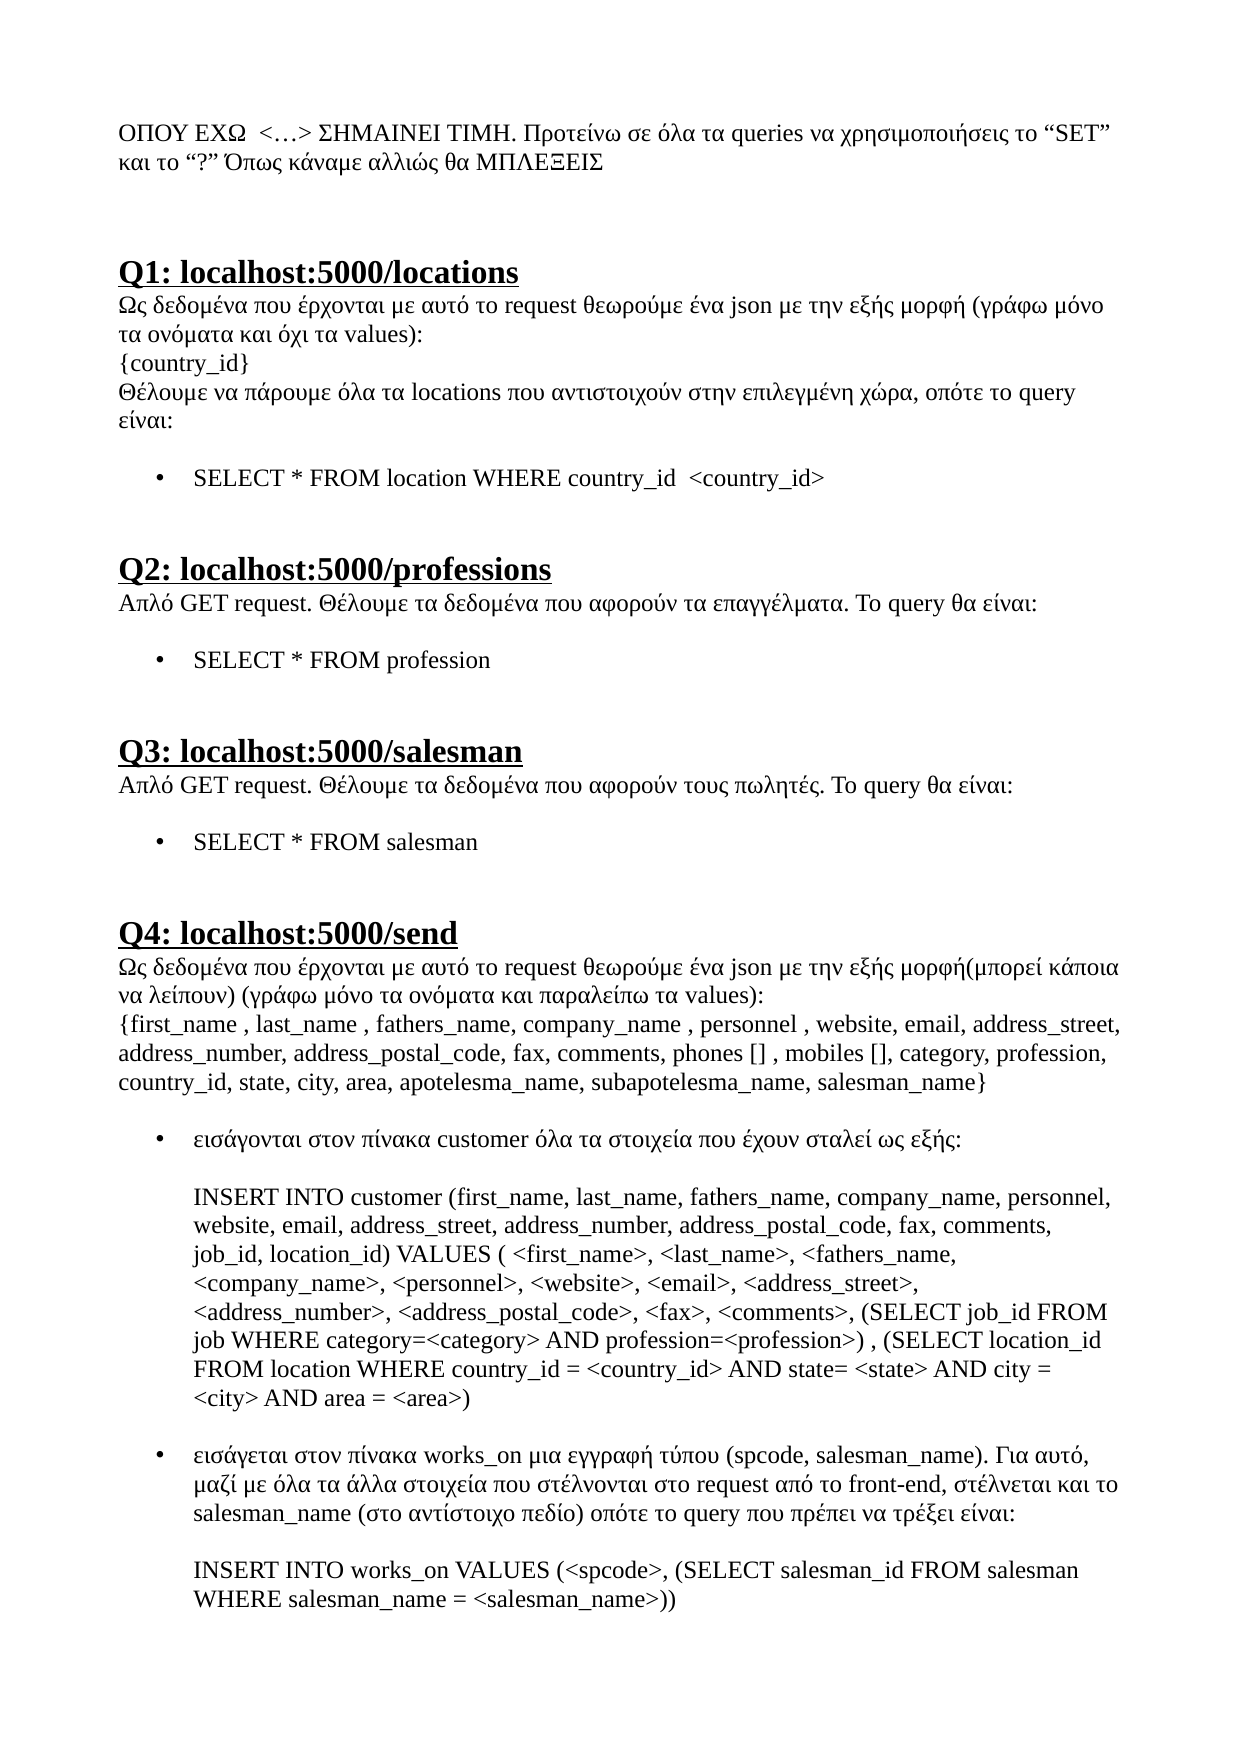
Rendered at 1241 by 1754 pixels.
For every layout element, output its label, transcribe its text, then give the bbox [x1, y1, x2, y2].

text Q1: localhost:5000/locations [118, 252, 1122, 291]
text Q3: localhost:5000/salesman [118, 731, 1122, 770]
list εισάγεται στον πίνακα works_on μια εγγραφή τύπου (spcode, salesman_name). Για αυτό, μαζί με όλα τα άλλα στοιχεία που στέλνονται στο request από το front-end, στέλνεται και το salesman_name (στο αντίστοιχο πεδίο) οπότε το query που πρέπει να τρέξει είναι: [156, 1441, 1122, 1527]
text ΟΠΟΥ ΕΧΩ <…> ΣΗΜΑΙΝΕΙ ΤΙΜΗ. Προτείνω σε όλα τα queries να χρησιμοποιήσεις το “SET” και το “?” Όπως κάναμε αλλιώς θα ΜΠΛΕΞΕΙΣ [118, 118, 1122, 176]
text Απλό GET request. Θέλουμε τα δεδομένα που αφορούν τους πωλητές. Το query θα είναι: [118, 770, 1122, 798]
list SELECT * FROM profession [156, 645, 1122, 674]
list INSERT INTO works_on VALUES (<spcode>, (SELECT salesman_id FROM salesman WHERE salesman_name = <salesman_name>)) [156, 1556, 1122, 1613]
text {first_name , last_name , fathers_name, company_name , personnel , website, email, address_street, address_number, address_postal_code, fax, comments, phones [] , mobiles [], category, profession, country_id, state, city, area, apotelesma_name, subapotelesma_name, salesman_name} [118, 1009, 1122, 1096]
text Θέλουμε να πάρουμε όλα τα locations που αντιστοιχούν στην επιλεγμένη χώρα, οπότε το query είναι: [118, 377, 1122, 434]
text {country_id} [118, 348, 1122, 377]
text Απλό GET request. Θέλουμε τα δεδομένα που αφορούν τα επαγγέλματα. Το query θα είναι: [118, 588, 1122, 616]
list SELECT * FROM location WHERE country_id <country_id> [156, 463, 1122, 492]
list INSERT INTO customer (first_name, last_name, fathers_name, company_name, personnel, website, email, address_street, address_number, address_postal_code, fax, comments, job_id, location_id) VALUES ( <first_name>, <last_name>, <fathers_name, <company_name>, <personnel>, <website>, <email>, <address_street>, <address_number>, <address_postal_code>, <fax>, <comments>, (SELECT job_id FROM job WHERE category=<category> AND profession=<profession>) , (SELECT location_id FROM location WHERE country_id = <country_id> AND state= <state> AND city = <city> AND area = <area>) [156, 1182, 1122, 1441]
text Ως δεδομένα που έρχονται με αυτό το request θεωρούμε ένα json με την εξής μορφή (γράφω μόνο τα ονόματα και όχι τα values): [118, 291, 1122, 348]
text Q2: localhost:5000/professions [118, 549, 1122, 588]
list εισάγονται στον πίνακα customer όλα τα στοιχεία που έχουν σταλεί ως εξής: [156, 1124, 1122, 1153]
text Ως δεδομένα που έρχονται με αυτό το request θεωρούμε ένα json με την εξής μορφή(μπορεί κάποια να λείπουν) (γράφω μόνο τα ονόματα και παραλείπω τα values): [118, 952, 1122, 1009]
list SELECT * FROM salesman [156, 827, 1122, 856]
text Q4: localhost:5000/send [118, 913, 1122, 952]
